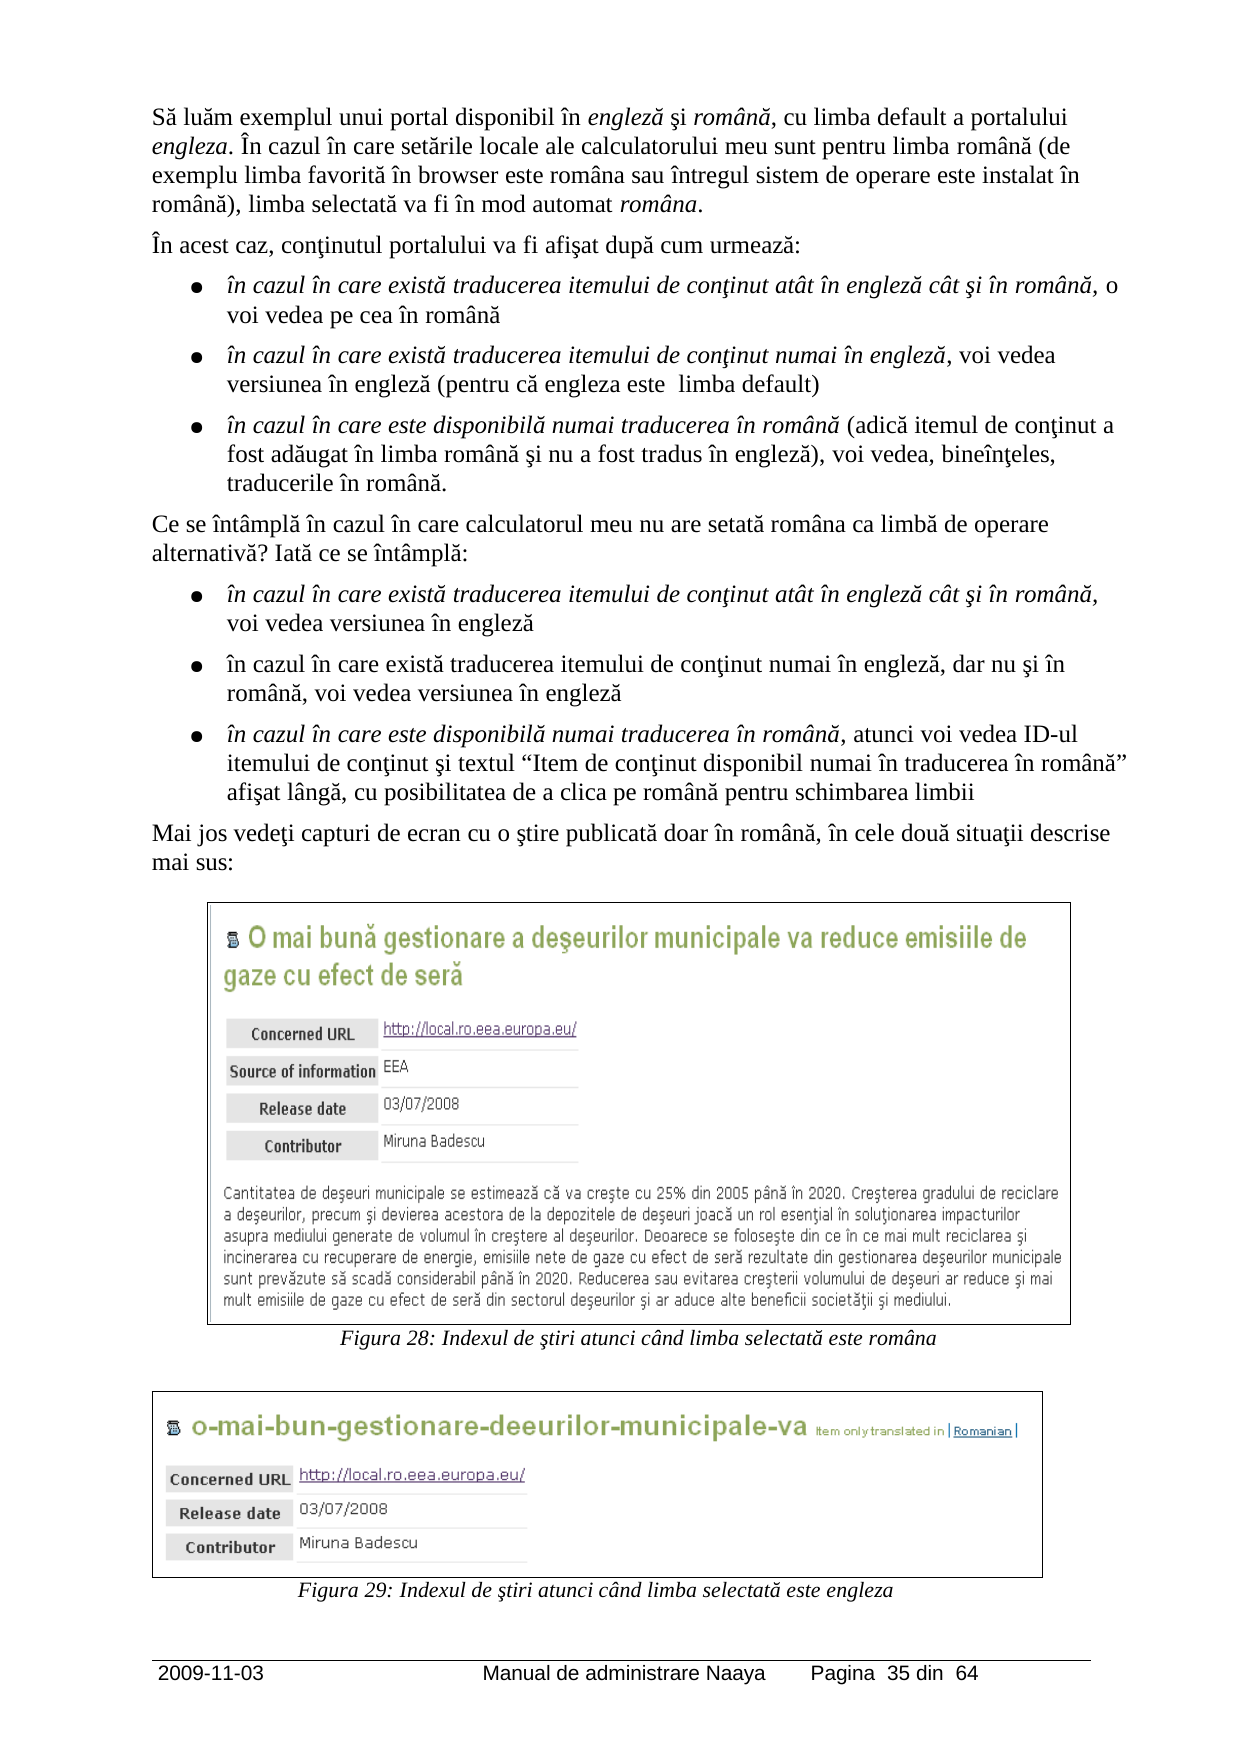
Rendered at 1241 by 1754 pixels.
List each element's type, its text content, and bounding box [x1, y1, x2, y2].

text În acest caz, conţinutul portalului va fi afişat după cum urmează: [152, 229, 1128, 259]
list în cazul în care există traducerea itemului de conţinut atât în engleză cât şi în română, voi vedea versiunea în engleză [189, 579, 1128, 637]
list în cazul în care există traducerea itemului de conţinut numai în engleză, voi vedea versiunea în engleză (pentru că engleza este limba default) [189, 340, 1128, 398]
text [208, 903, 1070, 1324]
text Să luăm exemplul unui portal disponibil în engleză şi română, cu limba default a portalului engleza. În cazul în care setările locale ale calculatorului meu sunt pentru limba română (de exemplu limba favorită în browser este româna sau întregul sistem de operare este instalat în română), limba selectată va fi în mod automat româna. [152, 102, 1128, 218]
list în cazul în care este disponibilă numai traducerea în română, atunci voi vedea ID-ul itemului de conţinut şi textul “Item de conţinut disponibil numai în traducerea în română” afişat lângă, cu posibilitatea de a clica pe română pentru schimbarea limbii [189, 719, 1128, 806]
list în cazul în care există traducerea itemului de conţinut numai în engleză, dar nu şi în română, voi vedea versiunea în engleză [189, 649, 1128, 707]
text Figura 28: Indexul de ştiri atunci când limba selectată este româna [240, 1325, 1039, 1350]
list în cazul în care există traducerea itemului de conţinut atât în engleză cât şi în română, o voi vedea pe cea în română [189, 270, 1128, 328]
text Ce se întâmplă în cazul în care calculatorul meu nu are setată româna ca limbă de operare alternativă? Iată ce se întâmplă: [152, 509, 1128, 567]
text Mai jos vedeţi capturi de ecran cu o ştire publicată doar în română, în cele două situaţii descrise mai sus: [152, 818, 1128, 876]
picture [154, 1394, 1040, 1575]
picture [210, 905, 1067, 1322]
list în cazul în care este disponibilă numai traducerea în română (adică itemul de conţinut a fost adăugat în limba română şi nu a fost tradus în engleză), voi vedea, bineînţeles, traducerile în română. [189, 410, 1128, 497]
text Figura 29: Indexul de ştiri atunci când limba selectată este engleza [152, 1578, 1042, 1603]
